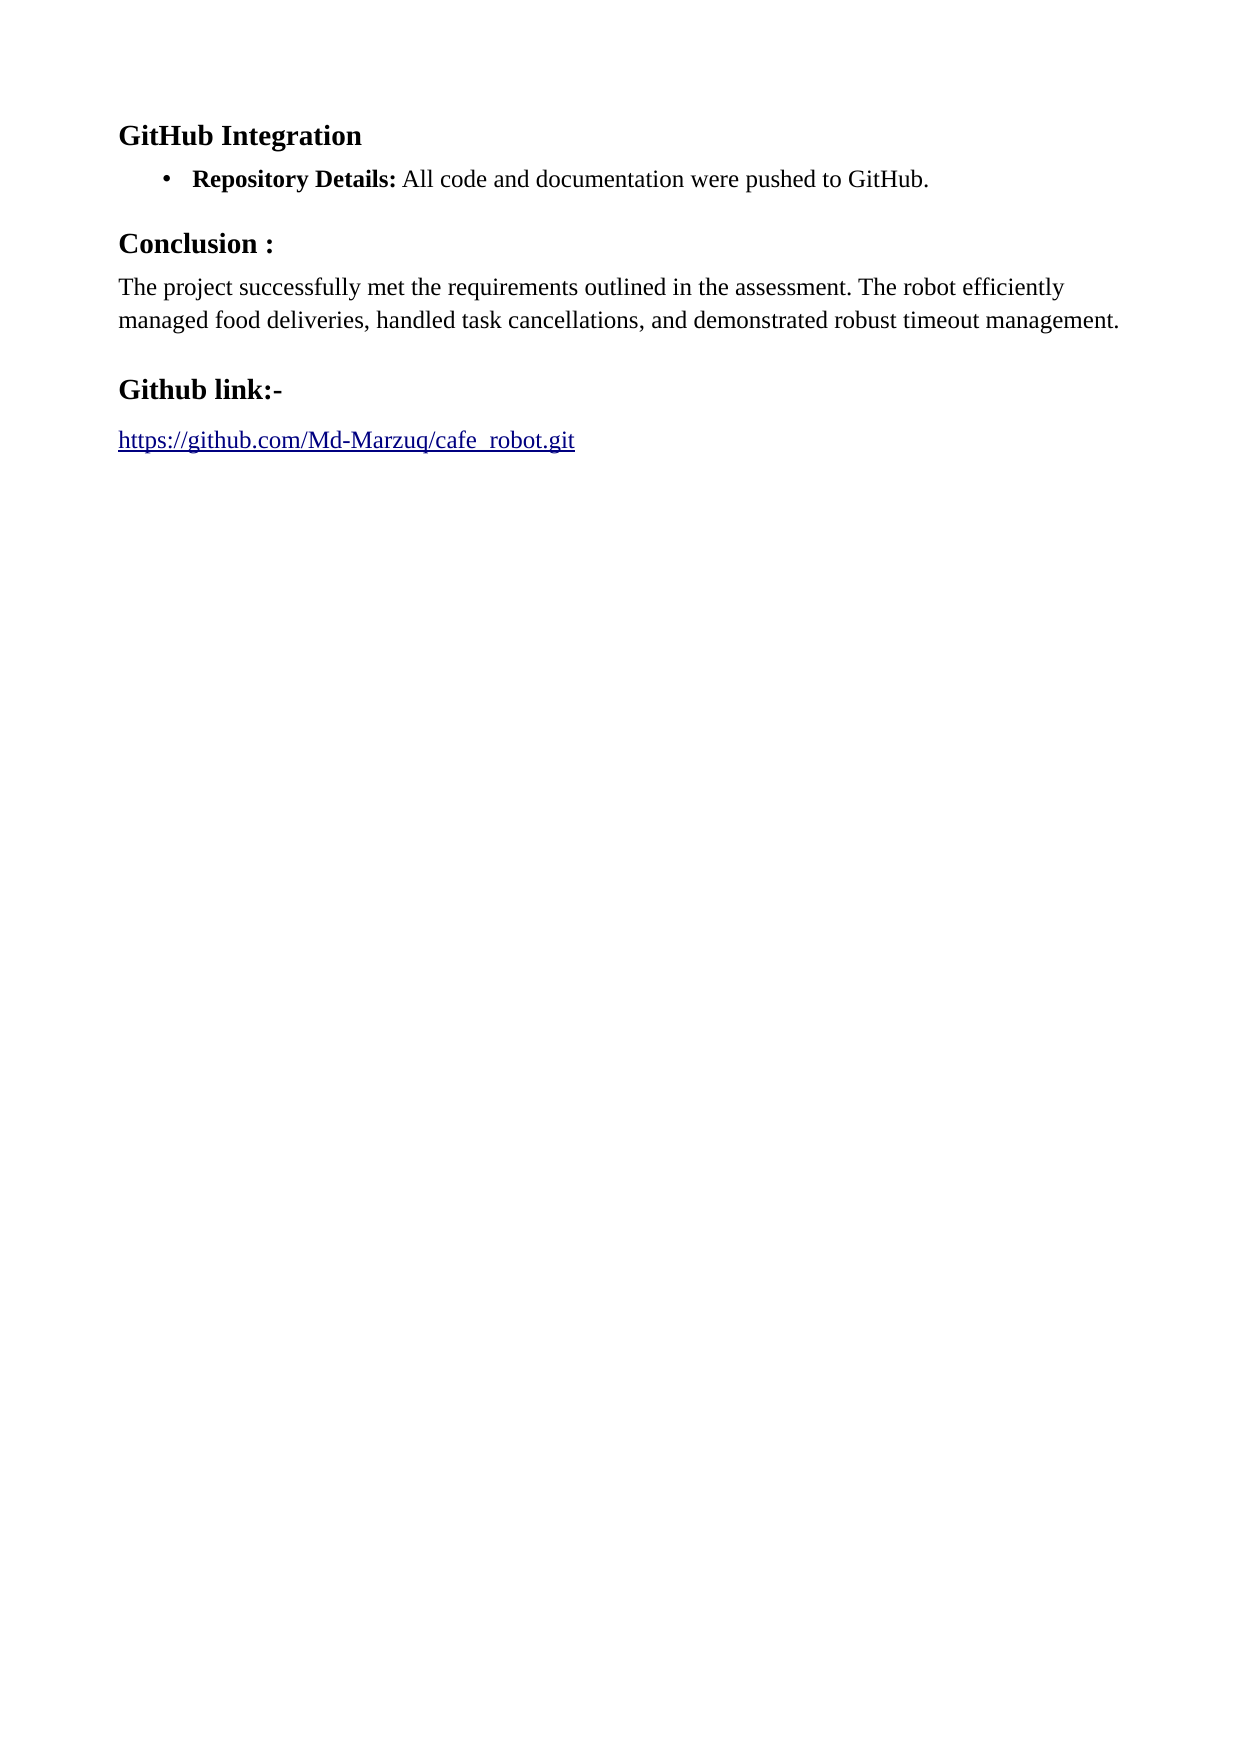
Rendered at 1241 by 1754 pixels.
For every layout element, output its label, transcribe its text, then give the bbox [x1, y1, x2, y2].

subtitle GitHub Integration [118, 118, 1122, 152]
subtitle Conclusion : [118, 226, 1122, 260]
text The project successfully met the requirements outlined in the assessment. The robot efficiently managed food deliveries, handled task cancellations, and demonstrated robust timeout management. Github link:- [118, 272, 1122, 406]
list Repository Details: All code and documentation were pushed to GitHub. [162, 164, 1122, 193]
text https://github.com/Md-Marzuq/cafe_robot.git [118, 425, 1122, 454]
